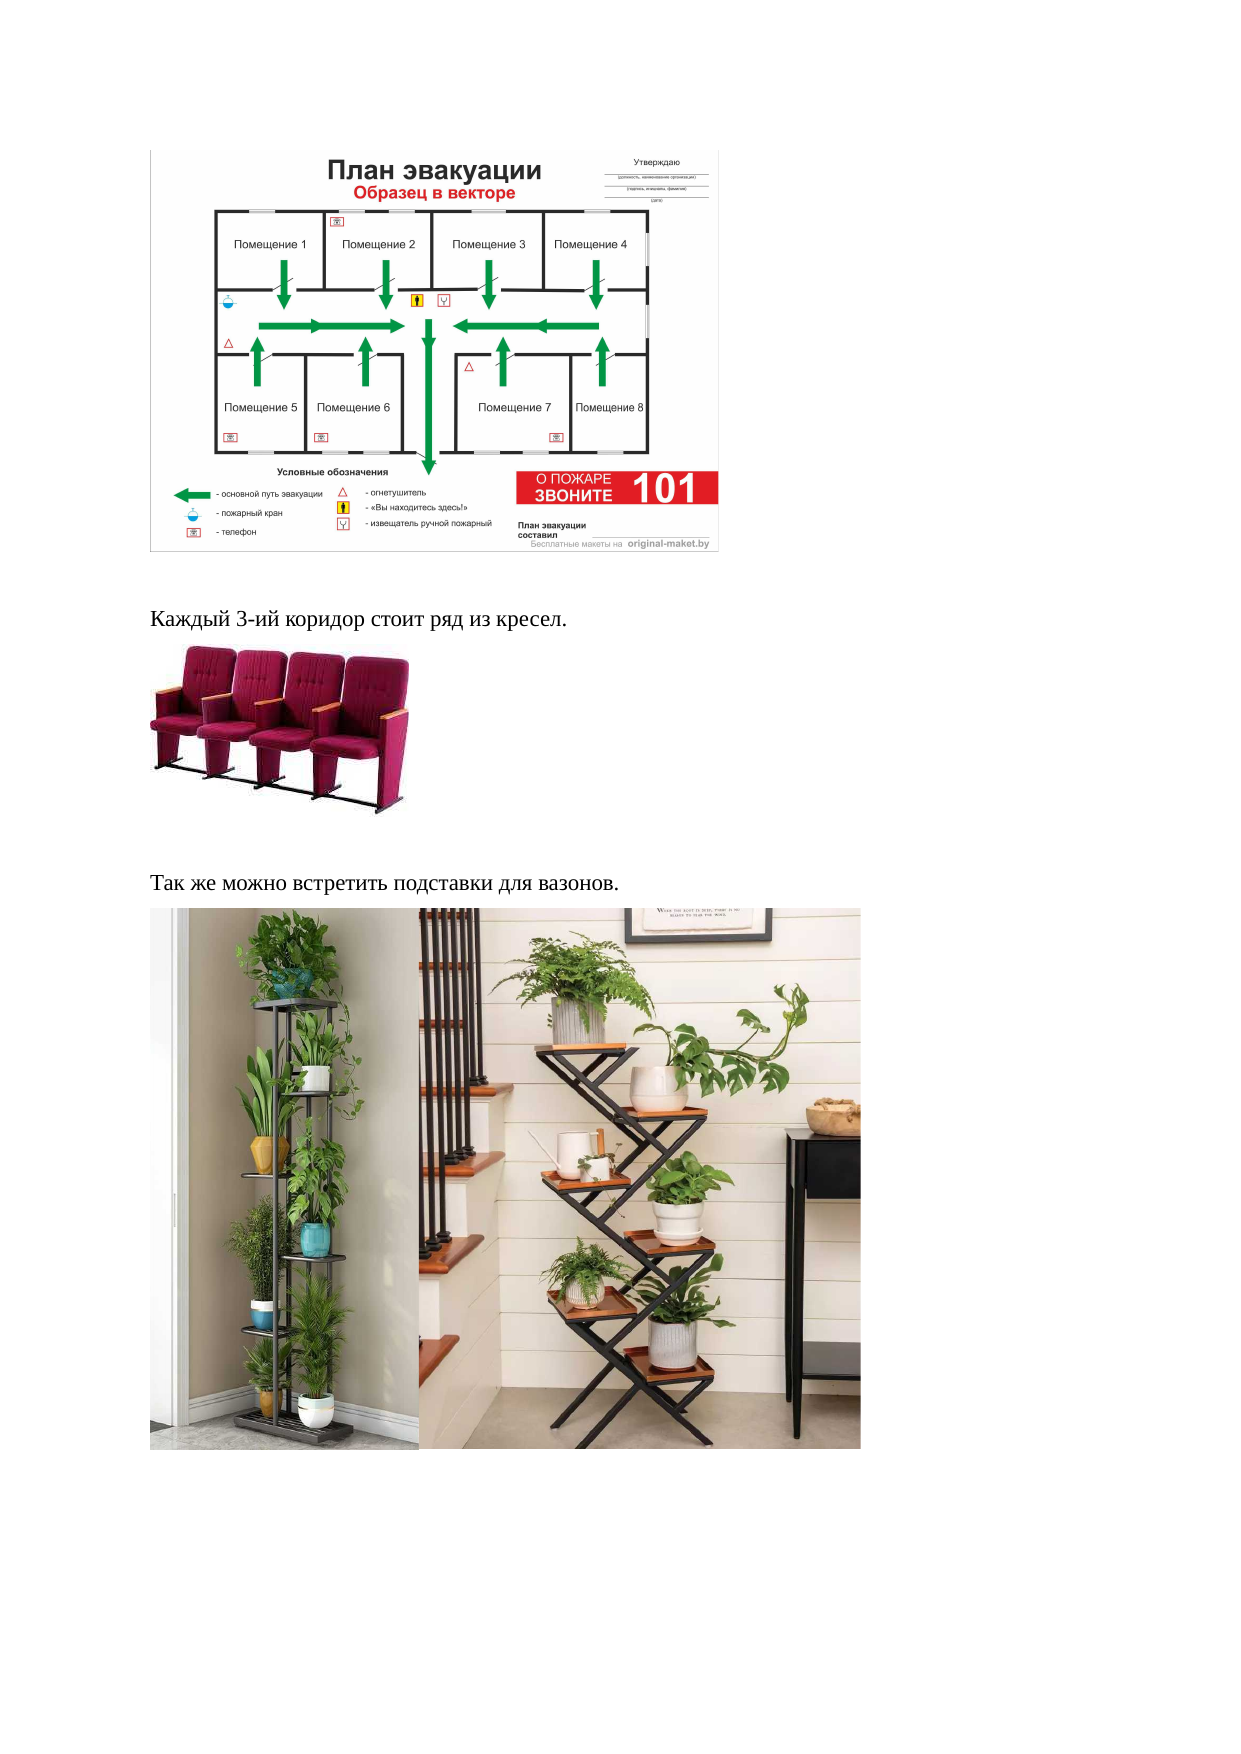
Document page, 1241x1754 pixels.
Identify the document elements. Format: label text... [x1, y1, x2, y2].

picture [150, 908, 861, 1450]
picture [150, 644, 409, 817]
text Так же можно встретить подставки для вазонов. [150, 869, 1090, 895]
text Каждый 3-ий коридор стоит ряд из кресел. [150, 604, 1090, 631]
picture [150, 150, 719, 552]
